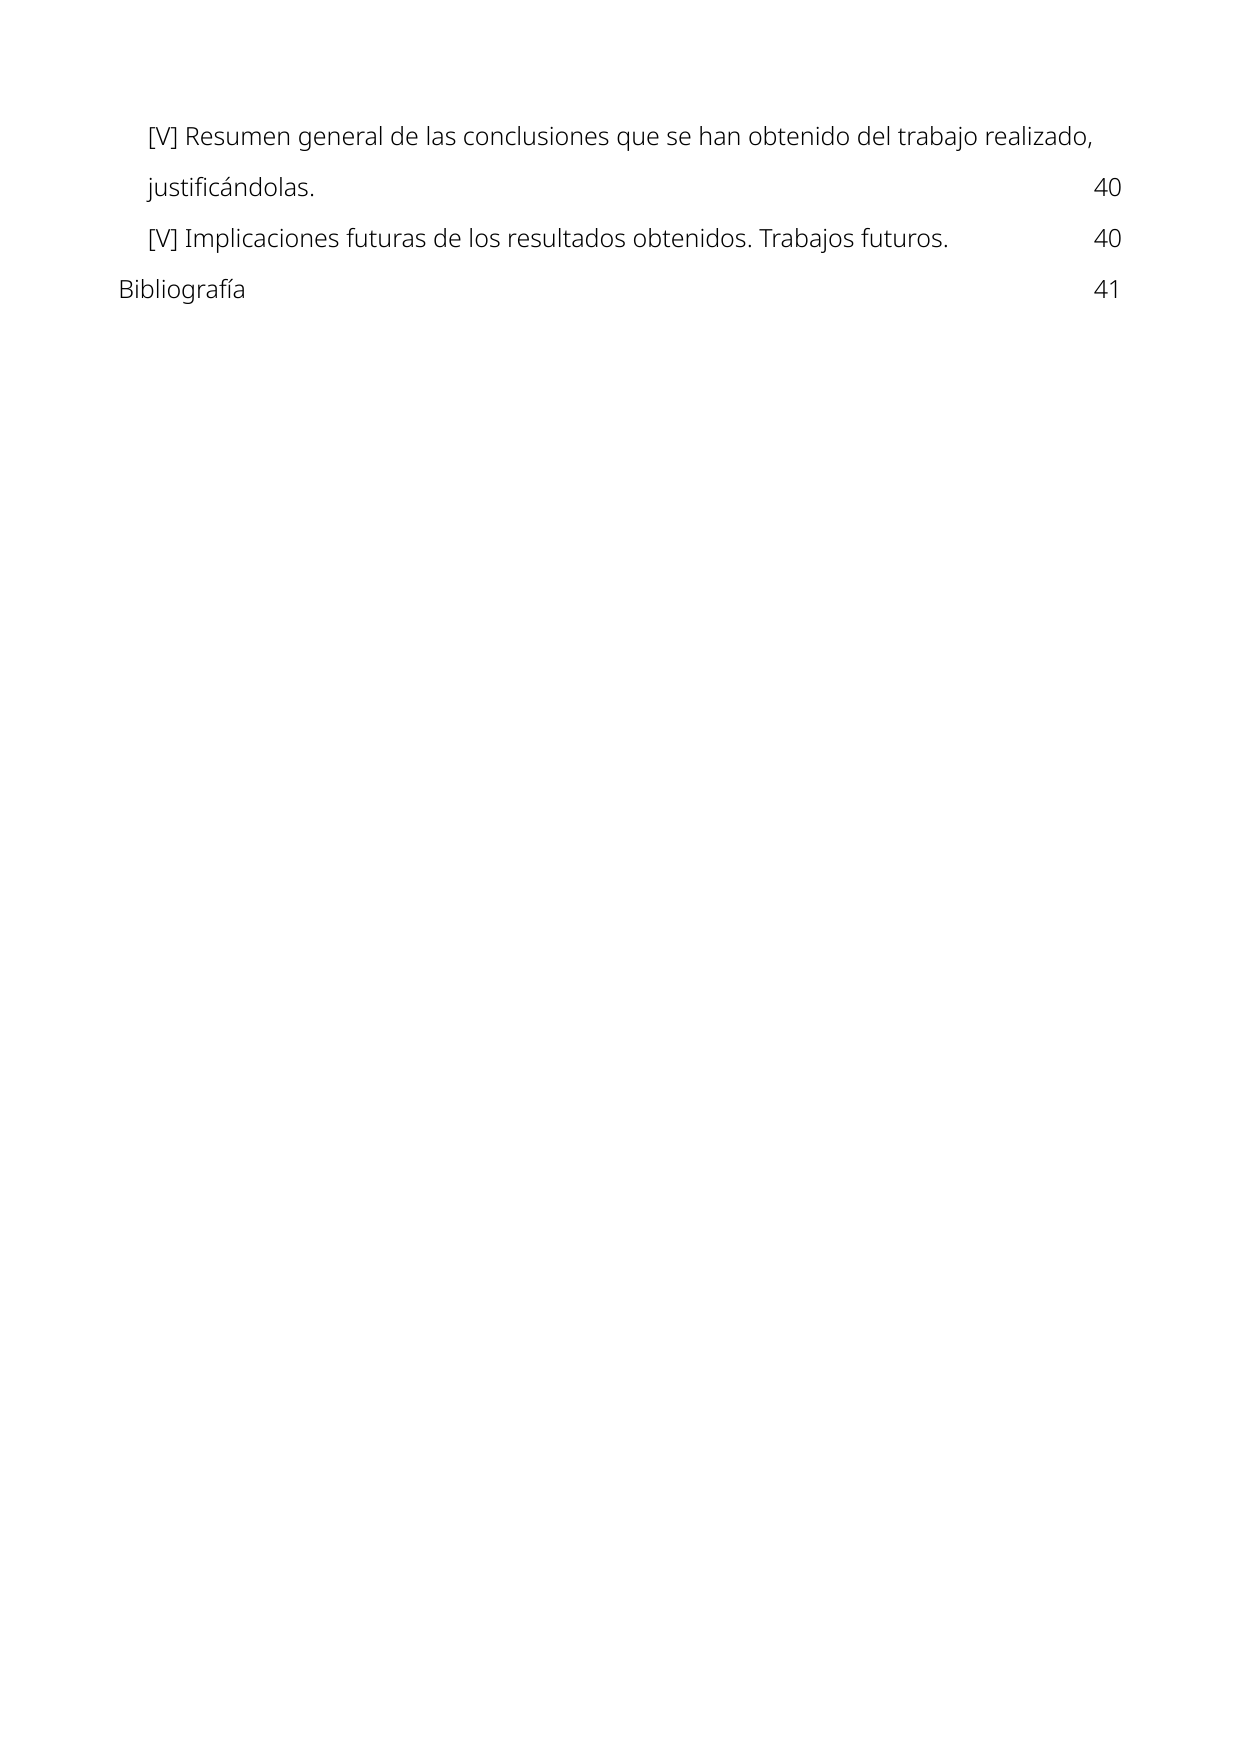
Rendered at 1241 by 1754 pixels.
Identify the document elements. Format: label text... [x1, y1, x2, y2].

text [V] Resumen general de las conclusiones que se han obtenido del trabajo realizado, justificándolas. 40 [148, 118, 1122, 203]
text [V] Implicaciones futuras de los resultados obtenidos. Trabajos futuros. 40 [148, 220, 1122, 254]
text Bibliografía 41 [118, 271, 1122, 305]
